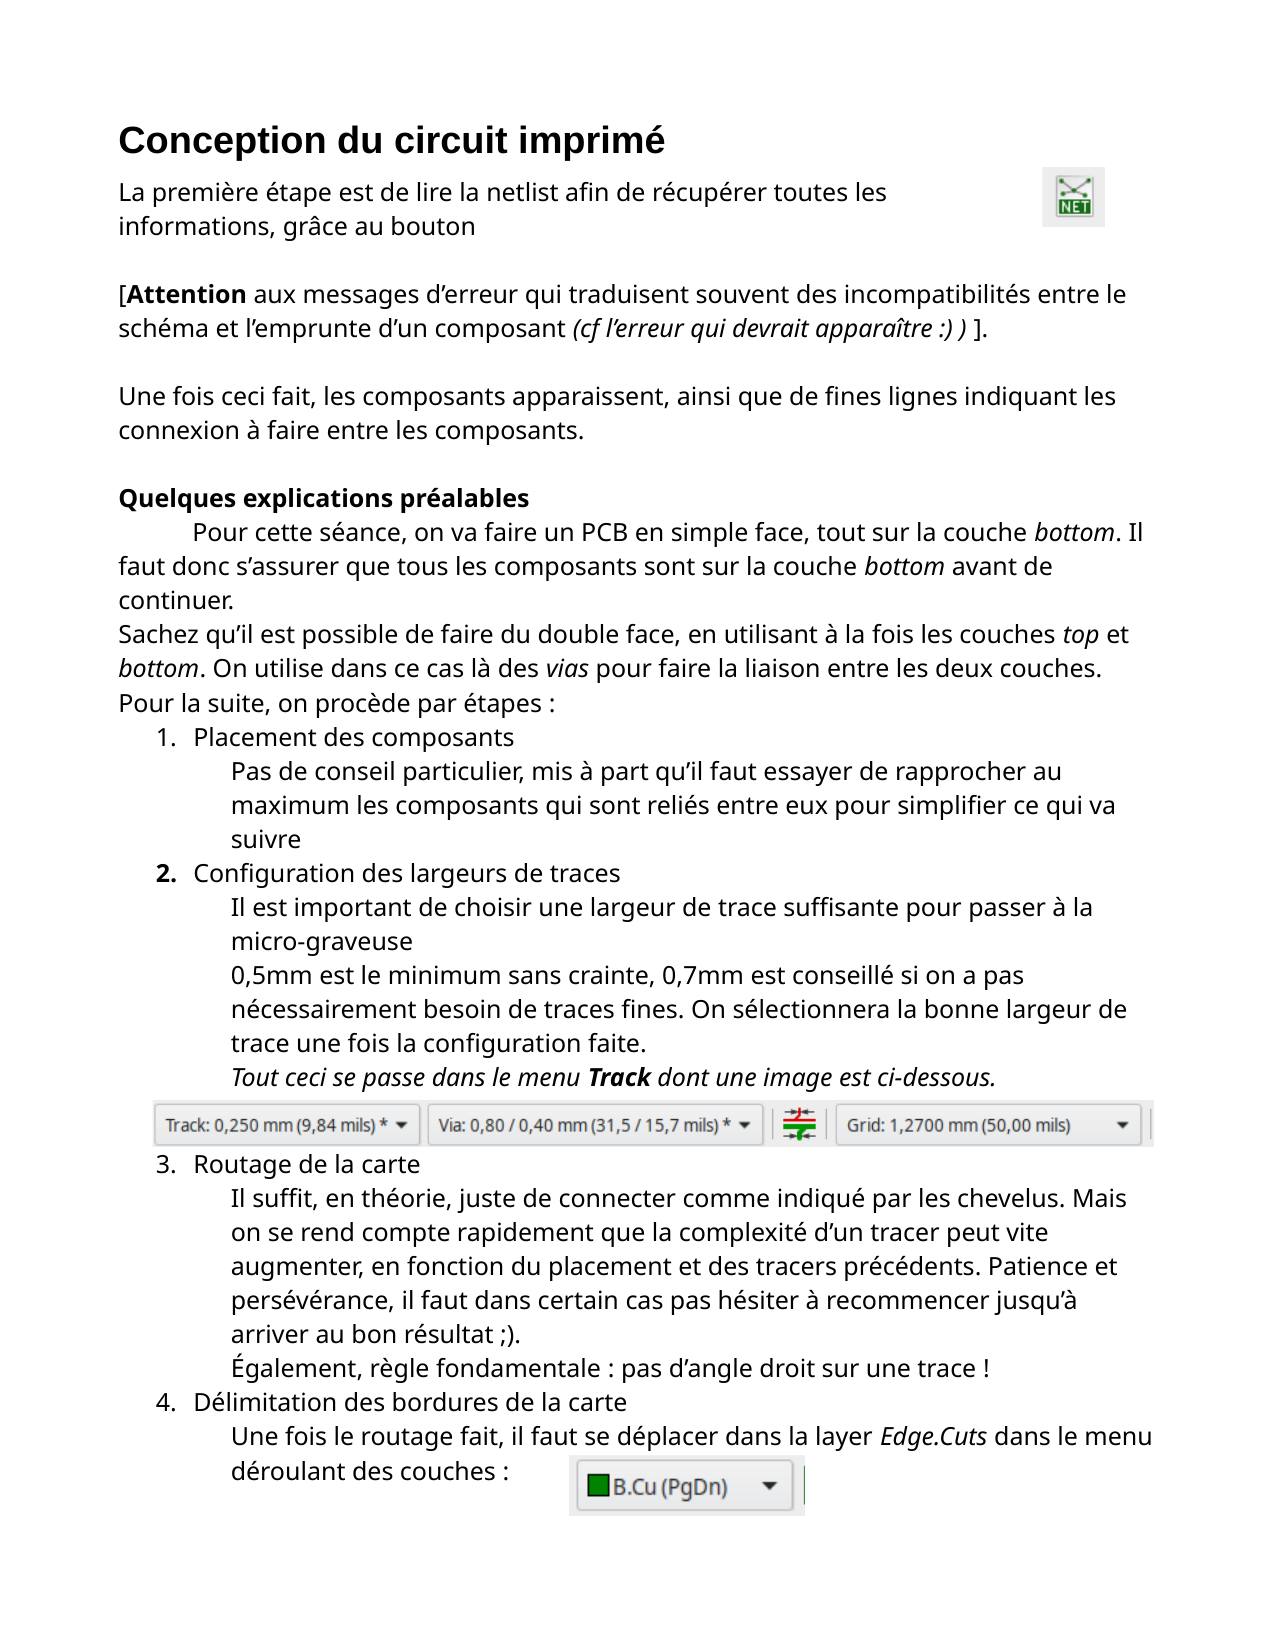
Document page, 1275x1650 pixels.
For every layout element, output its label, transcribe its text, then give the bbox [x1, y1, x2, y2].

text Pour la suite, on procède par étapes : [118, 685, 1157, 719]
text La première étape est de lire la netlist afin de récupérer toutes les informations, grâce au bouton [118, 174, 1157, 242]
list Configuration des largeurs de traces [156, 856, 1157, 889]
text Quelques explications préalables [118, 481, 1157, 515]
picture [1042, 167, 1105, 227]
text Une fois ceci fait, les composants apparaissent, ainsi que de fines lignes indiquant les connexion à faire entre les composants. [118, 379, 1157, 447]
list Il est important de choisir une largeur de trace suffisante pour passer à la micro-graveuse [193, 889, 1157, 958]
text Sachez qu’il est possible de faire du double face, en utilisant à la fois les couches top et bottom. On utilise dans ce cas là des vias pour faire la liaison entre les deux couches. [118, 617, 1157, 685]
text Pour cette séance, on va faire un PCB en simple face, tout sur la couche bottom. Il faut donc s’assurer que tous les composants sont sur la couche bottom avant de continuer. [118, 515, 1157, 617]
list Il suffit, en théorie, juste de connecter comme indiqué par les chevelus. Mais on se rend compte rapidement que la complexité d’un tracer peut vite augmenter, en fonction du placement et des tracers précédents. Patience et persévérance, il faut dans certain cas pas hésiter à recommencer jusqu’à arriver au bon résultat ;). [193, 1181, 1157, 1351]
picture [152, 1100, 1154, 1147]
text [Attention aux messages d’erreur qui traduisent souvent des incompatibilités entre le schéma et l’emprunte d’un composant (cf l’erreur qui devrait apparaître :) ) ]. [118, 276, 1157, 344]
list Délimitation des bordures de la carte [156, 1385, 1157, 1419]
picture [569, 1455, 805, 1516]
list Placement des composants [156, 719, 1157, 753]
list Routage de la carte [156, 1094, 1157, 1181]
list Une fois le routage fait, il faut se déplacer dans la layer Edge.Cuts dans le menu déroulant des couches : [193, 1419, 1157, 1487]
list Pas de conseil particulier, mis à part qu’il faut essayer de rapprocher au maximum les composants qui sont reliés entre eux pour simplifier ce qui va suivre [193, 753, 1157, 856]
subtitle Conception du circuit imprimé [118, 118, 1157, 162]
list Tout ceci se passe dans le menu Track dont une image est ci-dessous. [193, 1060, 1157, 1094]
list Également, règle fondamentale : pas d’angle droit sur une trace ! [193, 1351, 1157, 1385]
list 0,5mm est le minimum sans crainte, 0,7mm est conseillé si on a pas nécessairement besoin de traces fines. On sélectionnera la bonne largeur de trace une fois la configuration faite. [193, 958, 1157, 1060]
